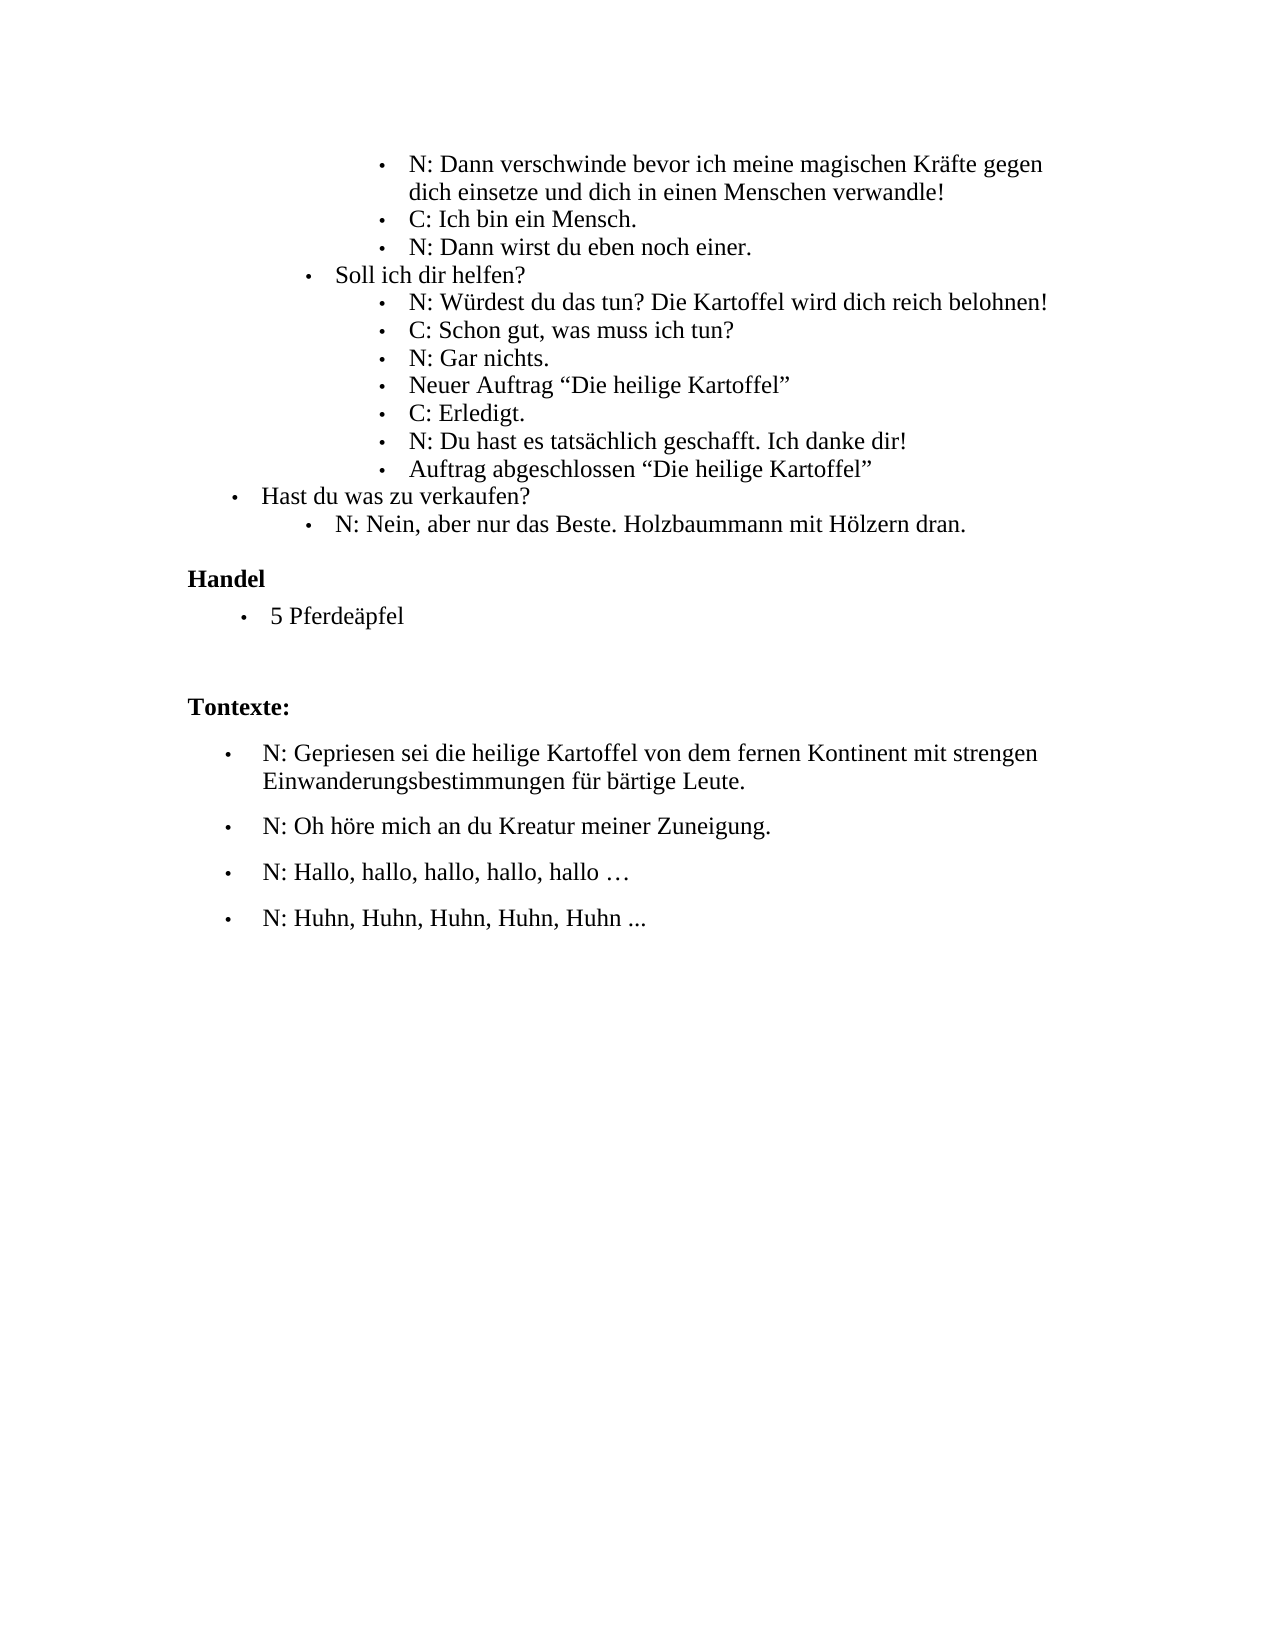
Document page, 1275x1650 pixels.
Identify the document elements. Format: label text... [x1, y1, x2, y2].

list N: Würdest du das tun? Die Kartoffel wird dich reich belohnen! [379, 288, 1087, 316]
list N: Du hast es tatsächlich geschafft. Ich danke dir! [379, 427, 1087, 455]
list N: Dann verschwinde bevor ich meine magischen Kräfte gegen dich einsetze und dich in einen Menschen verwandle! [379, 150, 1087, 205]
list N: Nein, aber nur das Beste. Holzbaummann mit Hölzern dran. [305, 510, 1087, 538]
list Soll ich dir helfen? [305, 261, 1087, 288]
list N: Dann wirst du eben noch einer. [379, 233, 1087, 261]
list N: Gar nichts. [379, 344, 1087, 372]
list N: Hallo, hallo, hallo, hallo, hallo … [225, 858, 1087, 886]
list C: Ich bin ein Mensch. [379, 205, 1087, 233]
text Handel [187, 538, 1087, 593]
list N: Gepriesen sei die heilige Kartoffel von dem fernen Kontinent mit strengen Einwanderungsbestimmungen für bärtige Leute. [225, 739, 1087, 794]
list N: Huhn, Huhn, Huhn, Huhn, Huhn ... [225, 904, 1087, 931]
list 5 Pferdeäpfel [241, 602, 1078, 630]
text Tontexte: [187, 693, 1078, 721]
list N: Oh höre mich an du Kreatur meiner Zuneigung. [225, 812, 1087, 840]
list Hast du was zu verkaufen? [232, 482, 1087, 510]
list Auftrag abgeschlossen “Die heilige Kartoffel” [379, 455, 1087, 482]
list Neuer Auftrag “Die heilige Kartoffel” [379, 372, 1087, 399]
list C: Erledigt. [379, 399, 1087, 427]
list C: Schon gut, was muss ich tun? [379, 316, 1087, 344]
